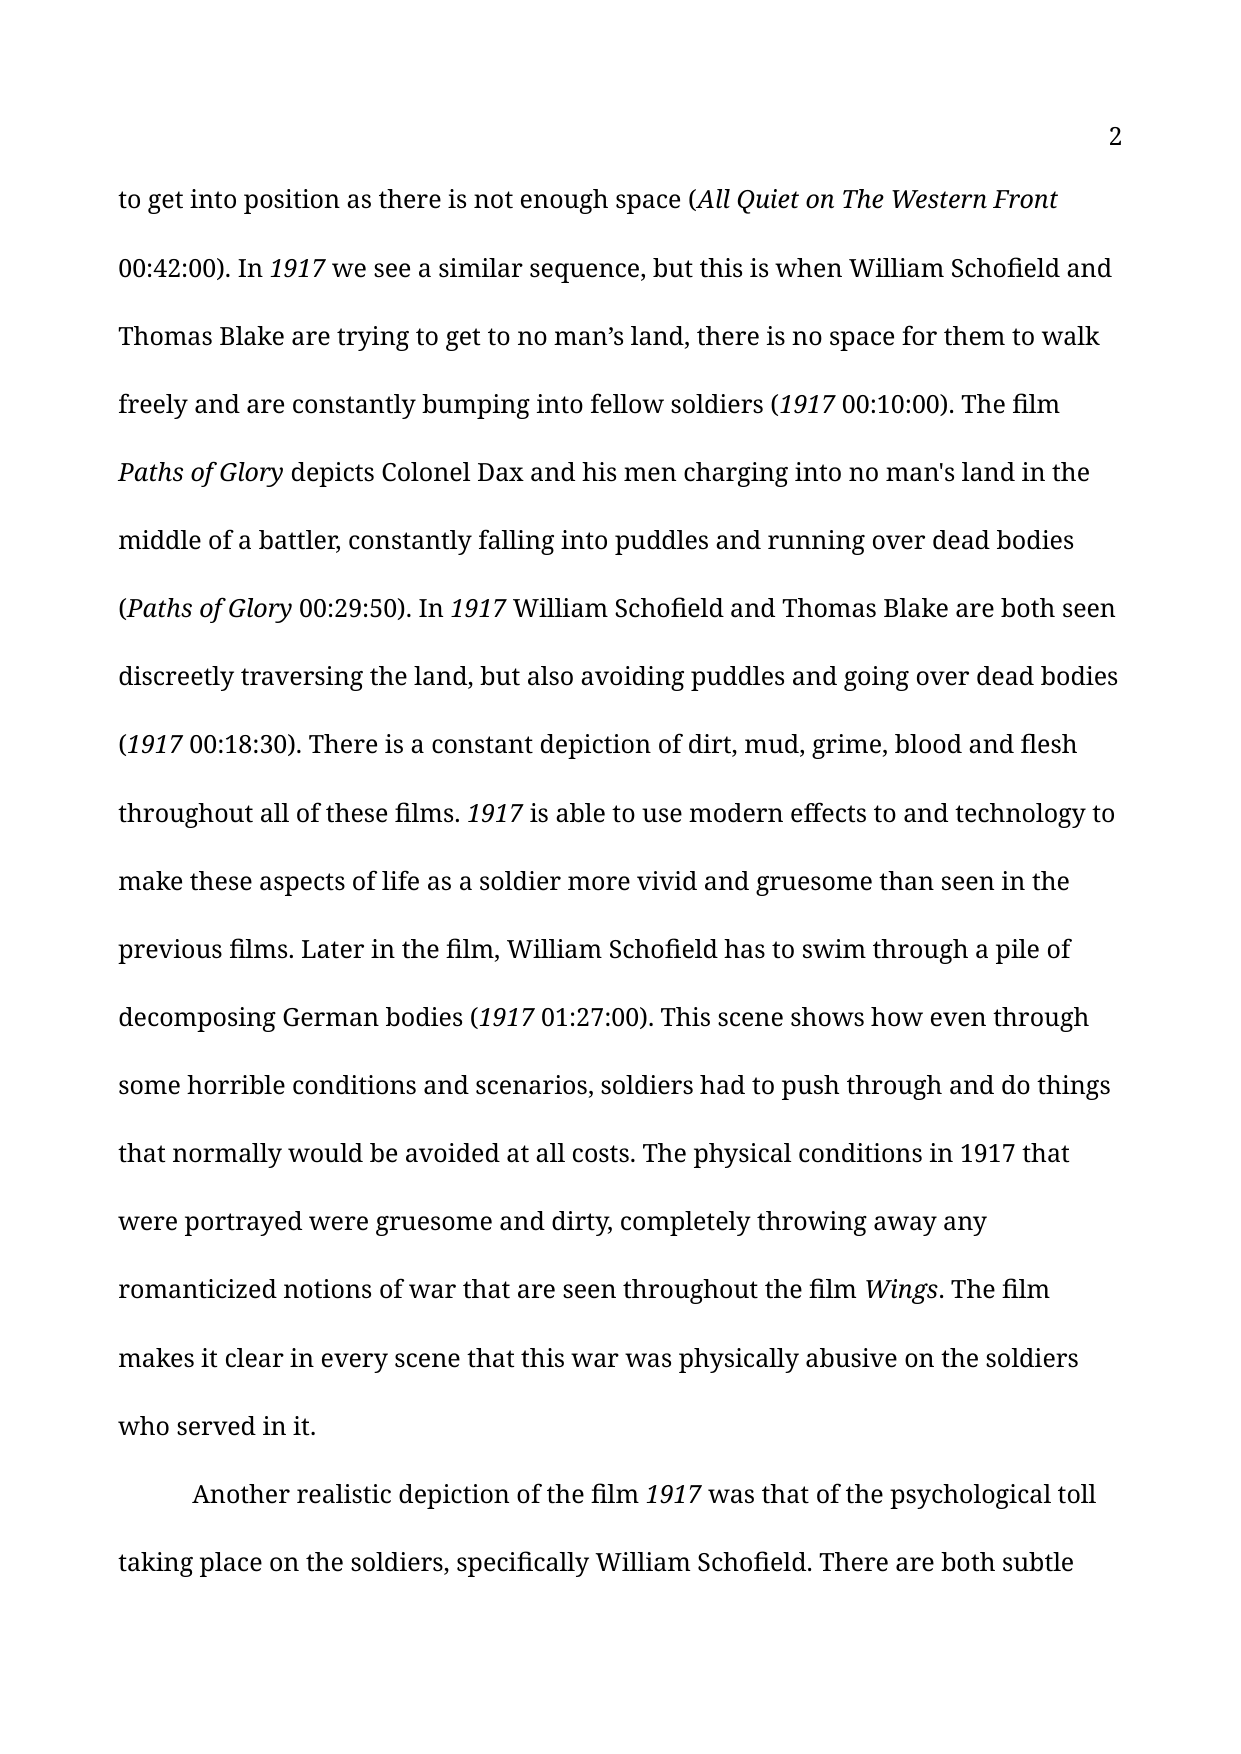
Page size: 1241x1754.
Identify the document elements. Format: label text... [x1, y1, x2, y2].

text to get into position as there is not enough space (All Quiet on The Western Front 00:42:00). In 1917 we see a similar sequence, but this is when William Schofield and Thomas Blake are trying to get to no man’s land, there is no space for them to walk freely and are constantly bumping into fellow soldiers (1917 00:10:00). The film Paths of Glory depicts Colonel Dax and his men charging into no man's land in the middle of a battler, constantly falling into puddles and running over dead bodies (Paths of Glory 00:29:50). In 1917 William Schofield and Thomas Blake are both seen discreetly traversing the land, but also avoiding puddles and going over dead bodies (1917 00:18:30). There is a constant depiction of dirt, mud, grime, blood and flesh throughout all of these films. 1917 is able to use modern effects to and technology to make these aspects of life as a soldier more vivid and gruesome than seen in the previous films. Later in the film, William Schofield has to swim through a pile of decomposing German bodies (1917 01:27:00). This scene shows how even through some horrible conditions and scenarios, soldiers had to push through and do things that normally would be avoided at all costs. The physical conditions in 1917 that were portrayed were gruesome and dirty, completely throwing away any romanticized notions of war that are seen throughout the film Wings. The film makes it clear in every scene that this war was physically abusive on the soldiers who served in it. [118, 182, 1122, 1442]
text Another realistic depiction of the film 1917 was that of the psychological toll taking place on the soldiers, specifically William Schofield. There are both subtle [118, 1477, 1122, 1579]
